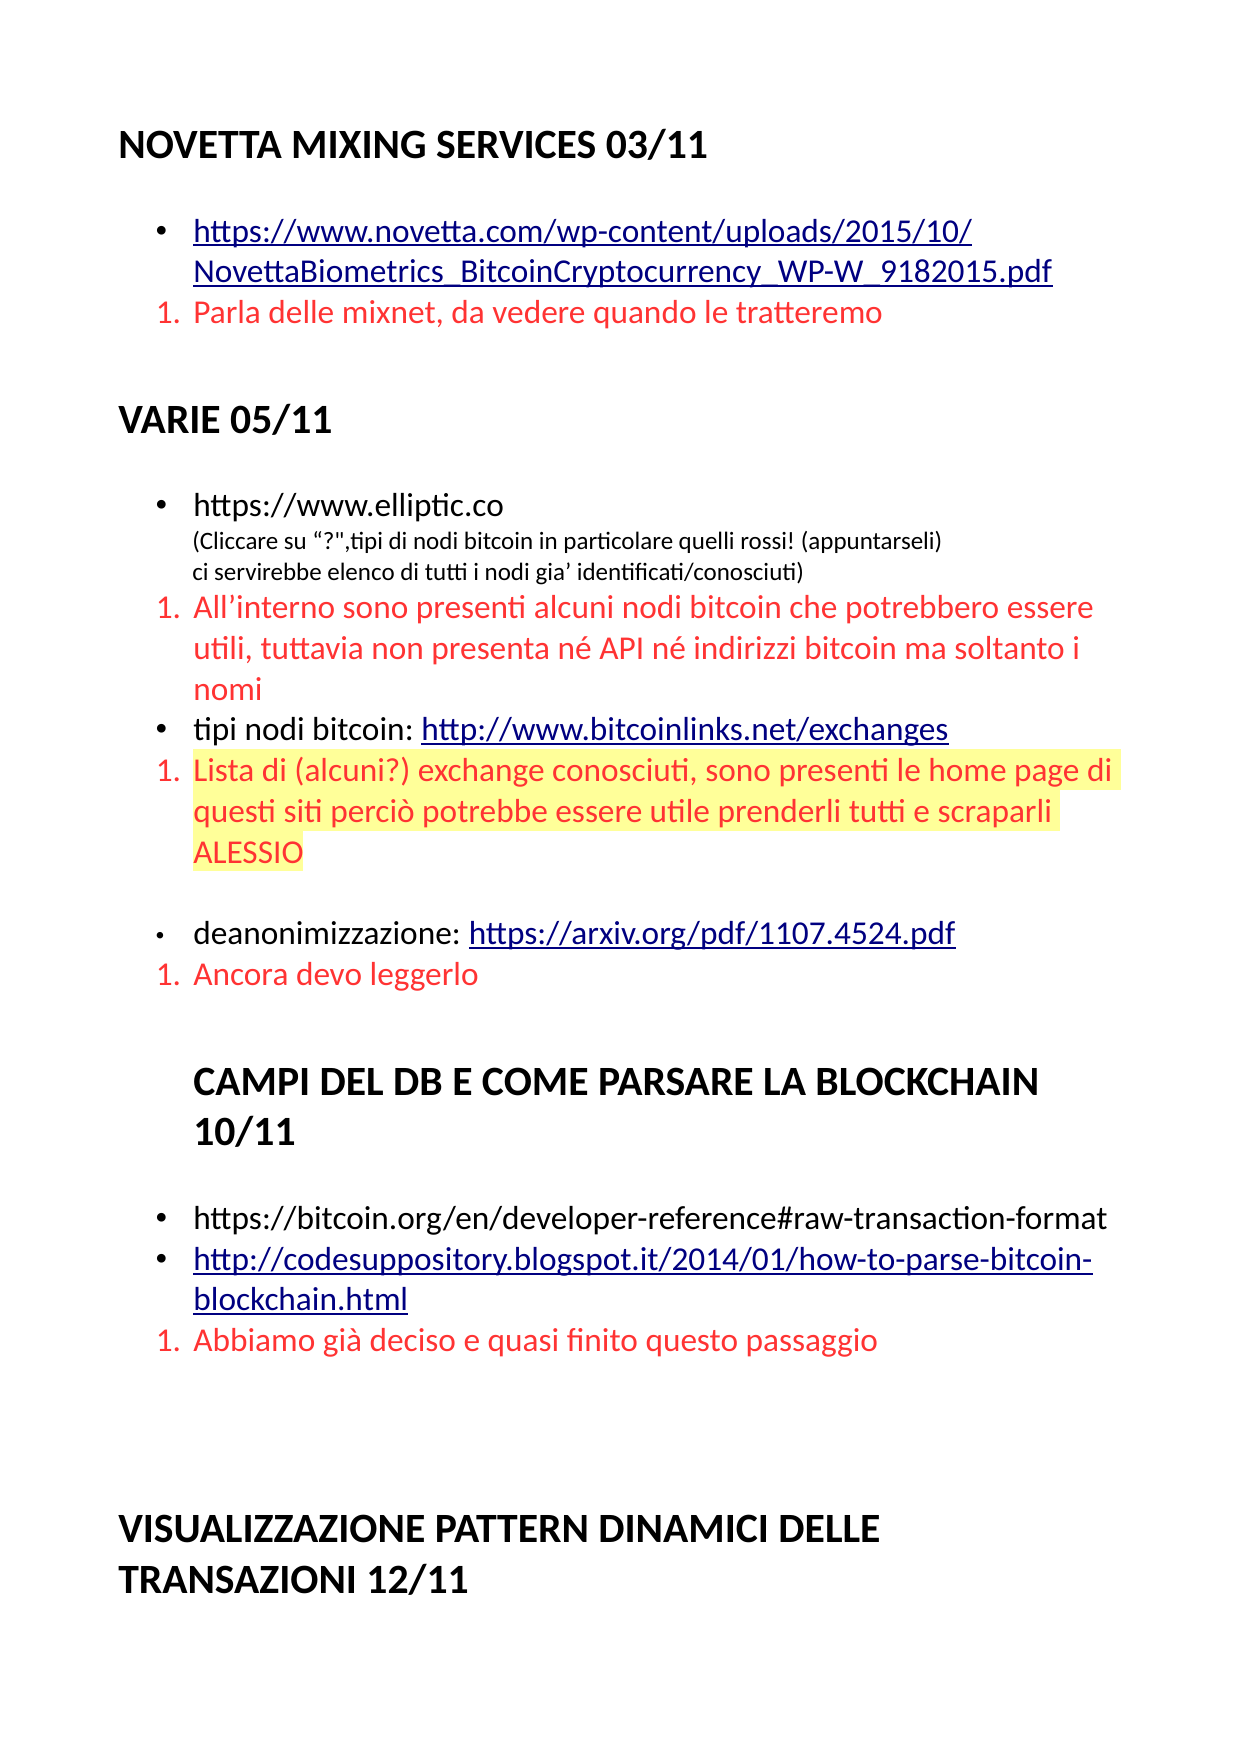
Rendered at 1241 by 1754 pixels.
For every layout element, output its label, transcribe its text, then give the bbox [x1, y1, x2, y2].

text ci servirebbe elenco di tutti i nodi gia’ identificati/conosciuti) [118, 556, 1122, 586]
text VARIE 05/11 [118, 393, 1122, 444]
list All’interno sono presenti alcuni nodi bitcoin che potrebbero essere utili, tuttavia non presenta né API né indirizzi bitcoin ma soltanto i nomi [156, 586, 1122, 708]
list https://bitcoin.org/en/developer-reference#raw-transaction-format [156, 1197, 1122, 1238]
list deanonimizzazione: https://arxiv.org/pdf/1107.4524.pdf [156, 912, 1122, 953]
list https://www.novetta.com/wp-content/uploads/2015/10/NovettaBiometrics_BitcoinCryptocurrency_WP-W_9182015.pdf [156, 210, 1122, 291]
list https://www.elliptic.co [156, 484, 1122, 525]
list http://codesuppository.blogspot.it/2014/01/how-to-parse-bitcoin-blockchain.html [156, 1238, 1122, 1319]
list Ancora devo leggerlo [156, 953, 1122, 993]
text (Cliccare su “?",tipi di nodi bitcoin in particolare quelli rossi! (appuntarseli) [118, 525, 1122, 556]
list Parla delle mixnet, da vedere quando le tratteremo [156, 291, 1122, 332]
text NOVETTA MIXING SERVICES 03/11 [118, 118, 1122, 169]
list Abbiamo già deciso e quasi finito questo passaggio [156, 1319, 1122, 1360]
list CAMPI DEL DB E COME PARSARE LA BLOCKCHAIN 10/11 [156, 1054, 1122, 1156]
list tipi nodi bitcoin: http://www.bitcoinlinks.net/exchanges [156, 708, 1122, 749]
list Lista di (alcuni?) exchange conosciuti, sono presenti le home page di questi siti perciò potrebbe essere utile prenderli tutti e scraparli ALESSIO [156, 749, 1122, 871]
text VISUALIZZAZIONE PATTERN DINAMICI DELLE TRANSAZIONI 12/11 [118, 1502, 1122, 1604]
